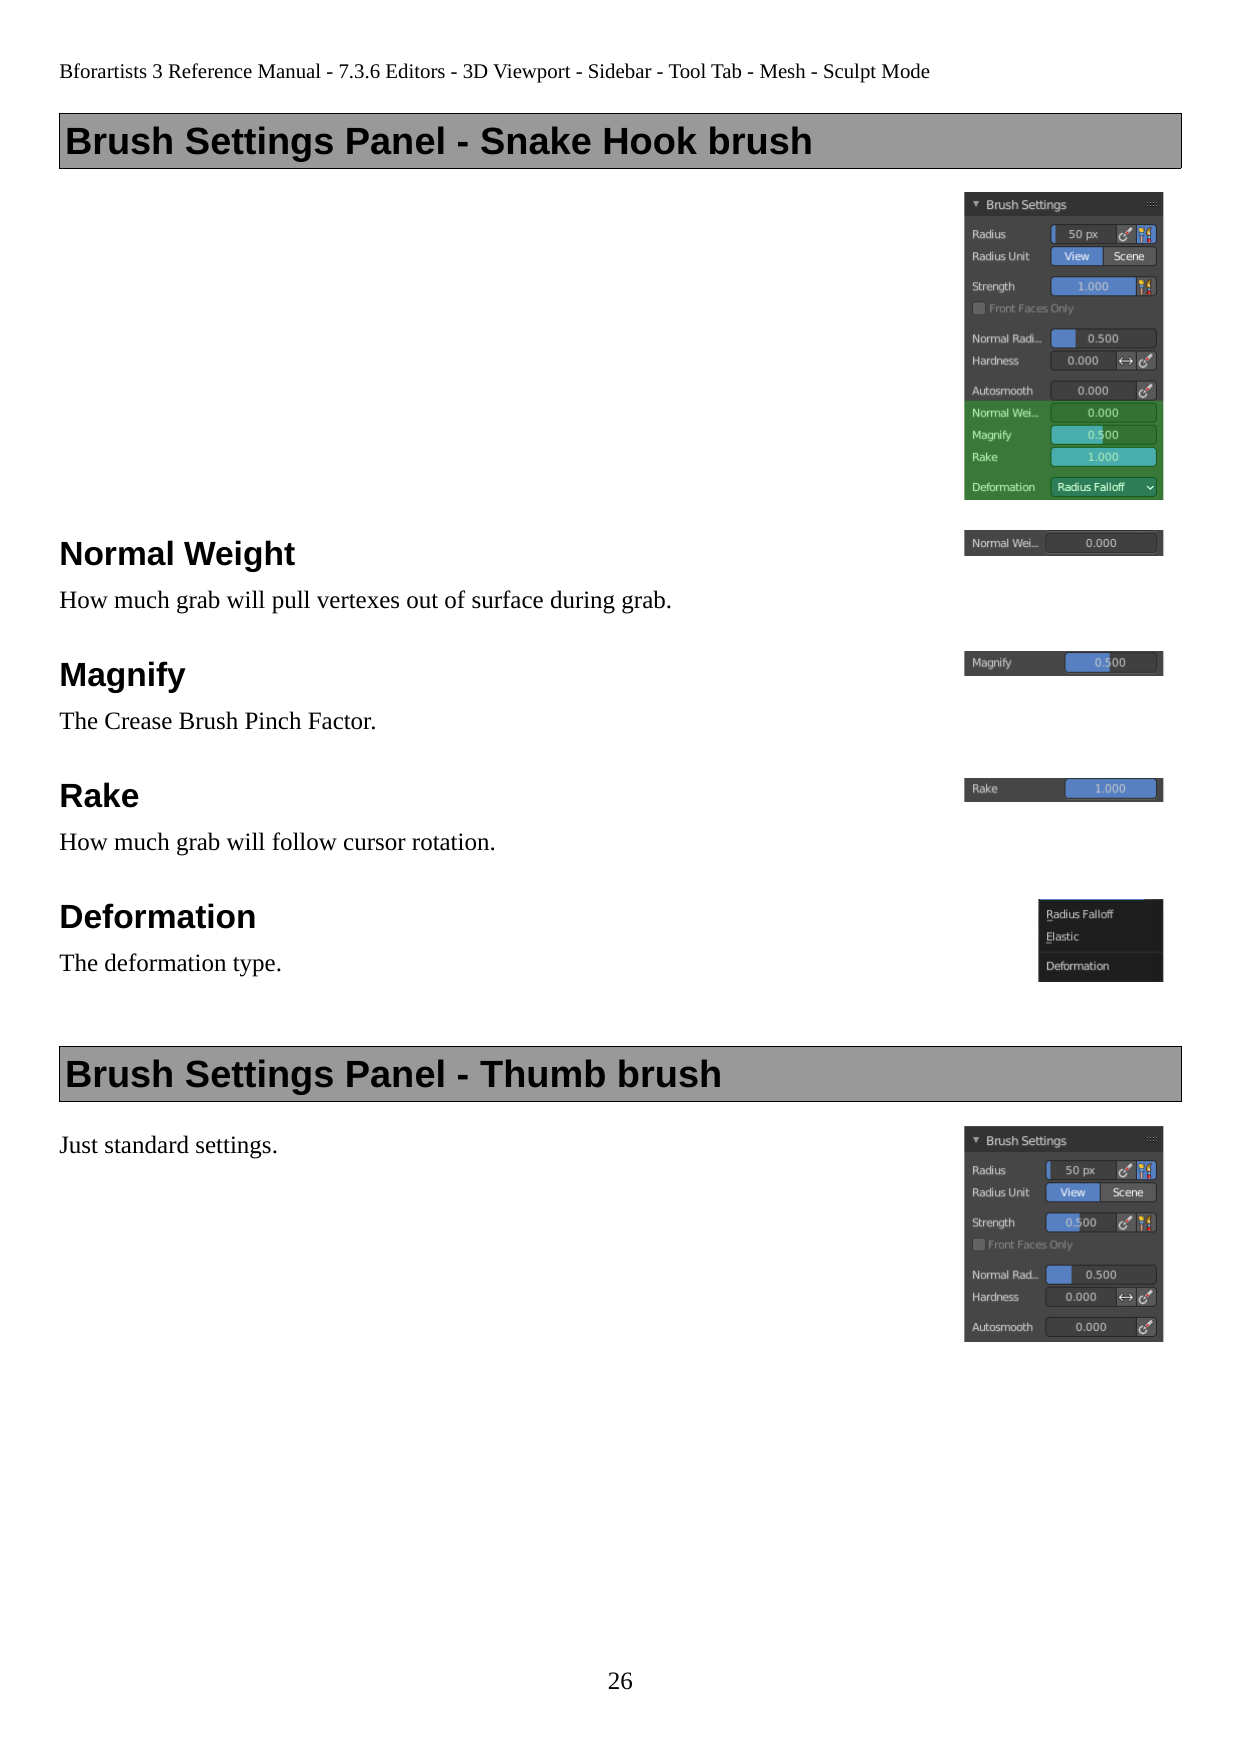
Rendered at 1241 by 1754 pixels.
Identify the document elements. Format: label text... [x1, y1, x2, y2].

text [1164, 948, 1181, 977]
subtitle Rake [59, 776, 1181, 814]
picture [964, 651, 1164, 676]
picture [1038, 899, 1164, 982]
text The Crease Brush Pinch Factor. [59, 706, 1181, 735]
picture [964, 192, 1164, 500]
picture [964, 778, 1164, 802]
table_header Brush Settings Panel - Thumb brush [60, 1047, 1181, 1101]
subtitle Normal Weight [59, 534, 1181, 572]
picture [964, 530, 1164, 556]
text The deformation type. [59, 948, 1038, 977]
subtitle Deformation [59, 897, 1181, 936]
text Just standard settings. [59, 1130, 964, 1159]
picture [964, 1126, 1164, 1342]
text How much grab will follow cursor rotation. [59, 827, 1181, 856]
subtitle Magnify [59, 655, 1181, 693]
text How much grab will pull vertexes out of surface during grab. [59, 585, 1181, 614]
text [1164, 1130, 1181, 1159]
table_header Brush Settings Panel - Snake Hook brush [60, 114, 1181, 168]
